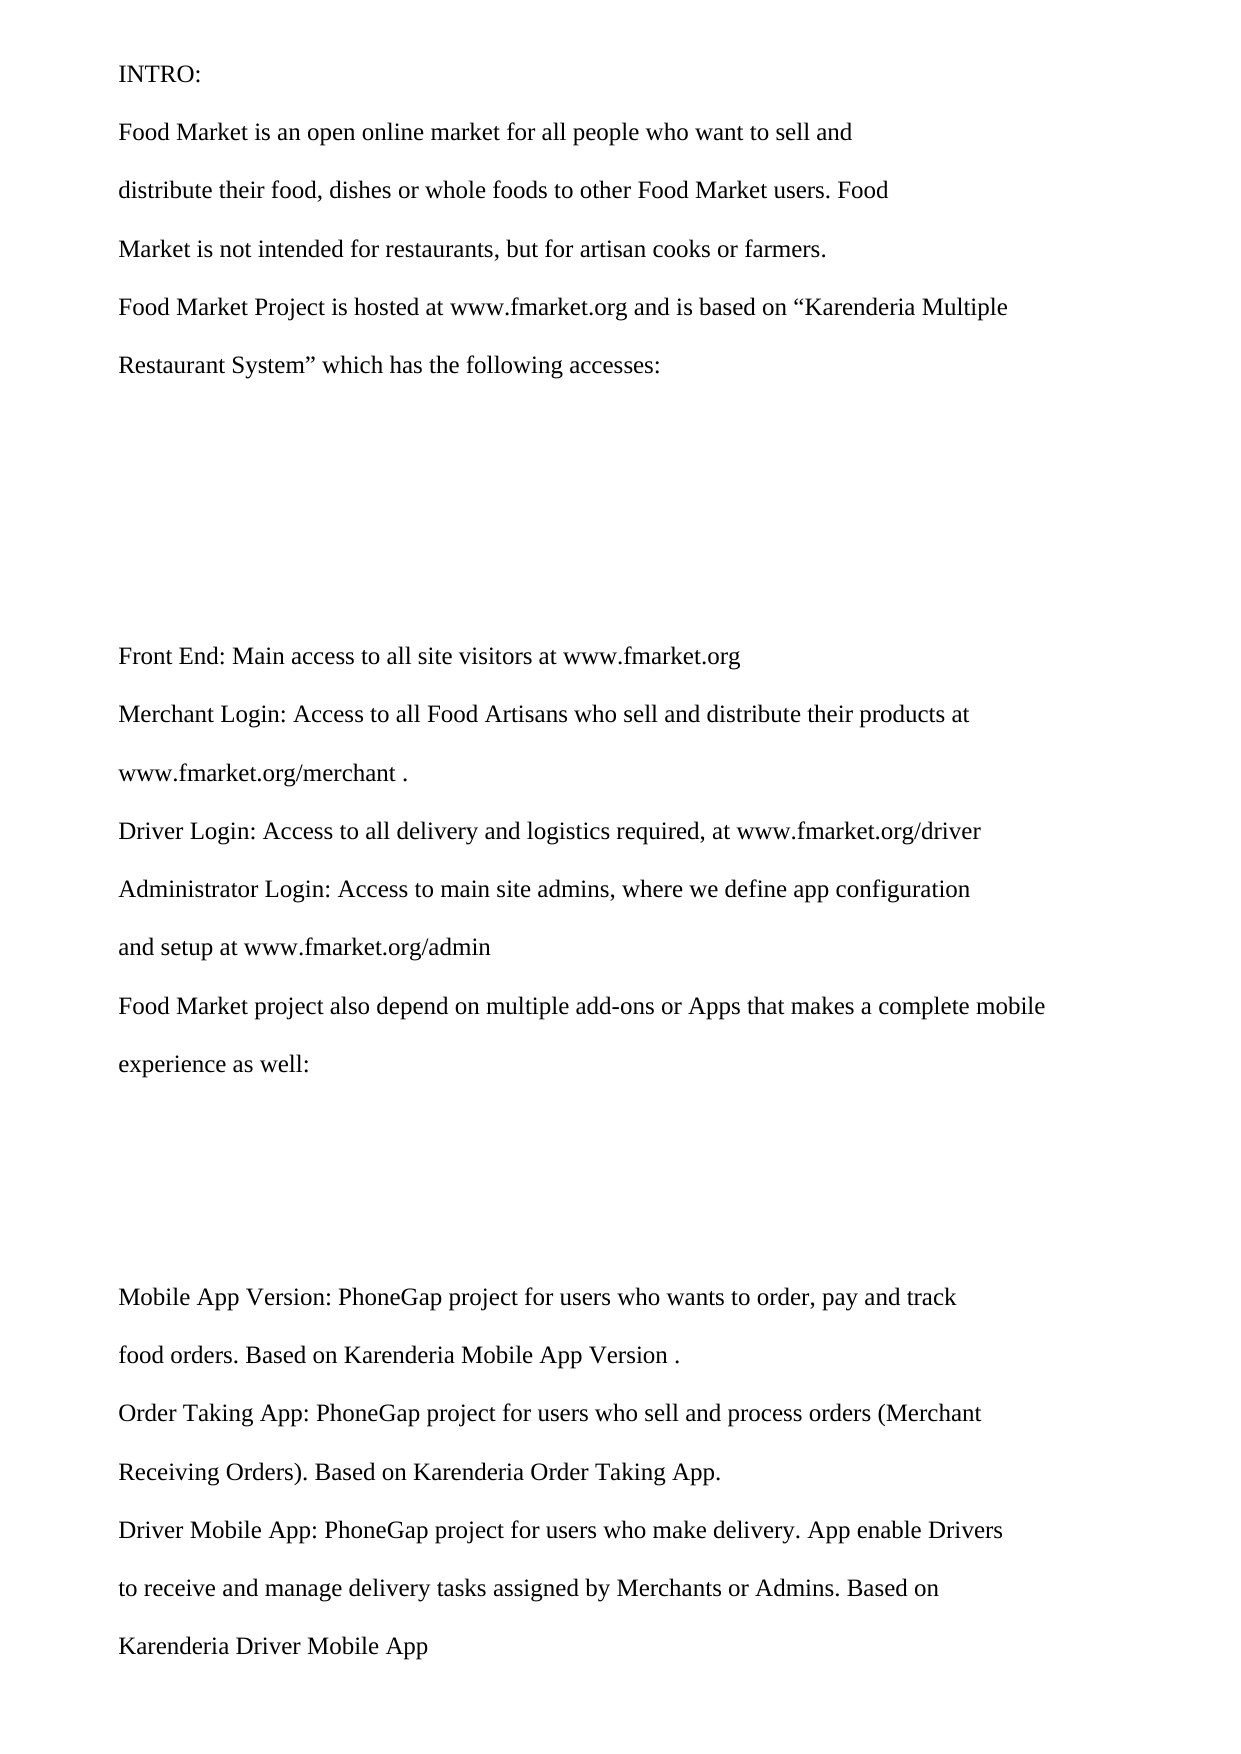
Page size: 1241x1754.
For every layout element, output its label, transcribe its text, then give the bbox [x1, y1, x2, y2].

text Food Market Project is hosted at www.fmarket.org and is based on “Karenderia Multiple [118, 292, 1181, 321]
text Restaurant System” which has the following accesses: [118, 350, 1181, 379]
text and setup at www.fmarket.org/admin [118, 932, 1181, 961]
text Front End: Main access to all site visitors at www.fmarket.org [118, 641, 1181, 670]
text Market is not intended for restaurants, but for artisan cooks or farmers. [118, 234, 1181, 262]
text food orders. Based on Karenderia Mobile App Version . [118, 1340, 1181, 1369]
text Driver Mobile App: PhoneGap project for users who make delivery. App enable Drivers [118, 1515, 1181, 1543]
text INTRO: [118, 59, 1181, 88]
text Driver Login: Access to all delivery and logistics required, at www.fmarket.org/driver [118, 816, 1181, 845]
text  [118, 467, 1181, 495]
text  [118, 525, 1181, 554]
text Mobile App Version: PhoneGap project for users who wants to order, pay and track [118, 1282, 1181, 1311]
text  [118, 1107, 1181, 1136]
text Receiving Orders). Based on Karenderia Order Taking App. [118, 1457, 1181, 1485]
text Food Market project also depend on multiple add-ons or Apps that makes a complete mobile [118, 991, 1181, 1019]
text  [118, 1224, 1181, 1252]
text  [118, 408, 1181, 437]
text  [118, 1165, 1181, 1194]
text Food Market is an open online market for all people who want to sell and [118, 117, 1181, 146]
text www.fmarket.org/merchant . [118, 758, 1181, 787]
text Administrator Login: Access to main site admins, where we define app configuration [118, 874, 1181, 903]
text Karenderia Driver Mobile App [118, 1631, 1181, 1660]
text Merchant Login: Access to all Food Artisans who sell and distribute their products at [118, 699, 1181, 728]
text  [118, 583, 1181, 612]
text to receive and manage delivery tasks assigned by Merchants or Admins. Based on [118, 1573, 1181, 1602]
text experience as well: [118, 1049, 1181, 1078]
text distribute their food, dishes or whole foods to other Food Market users. Food [118, 176, 1181, 204]
text Order Taking App: PhoneGap project for users who sell and process orders (Merchant [118, 1398, 1181, 1427]
